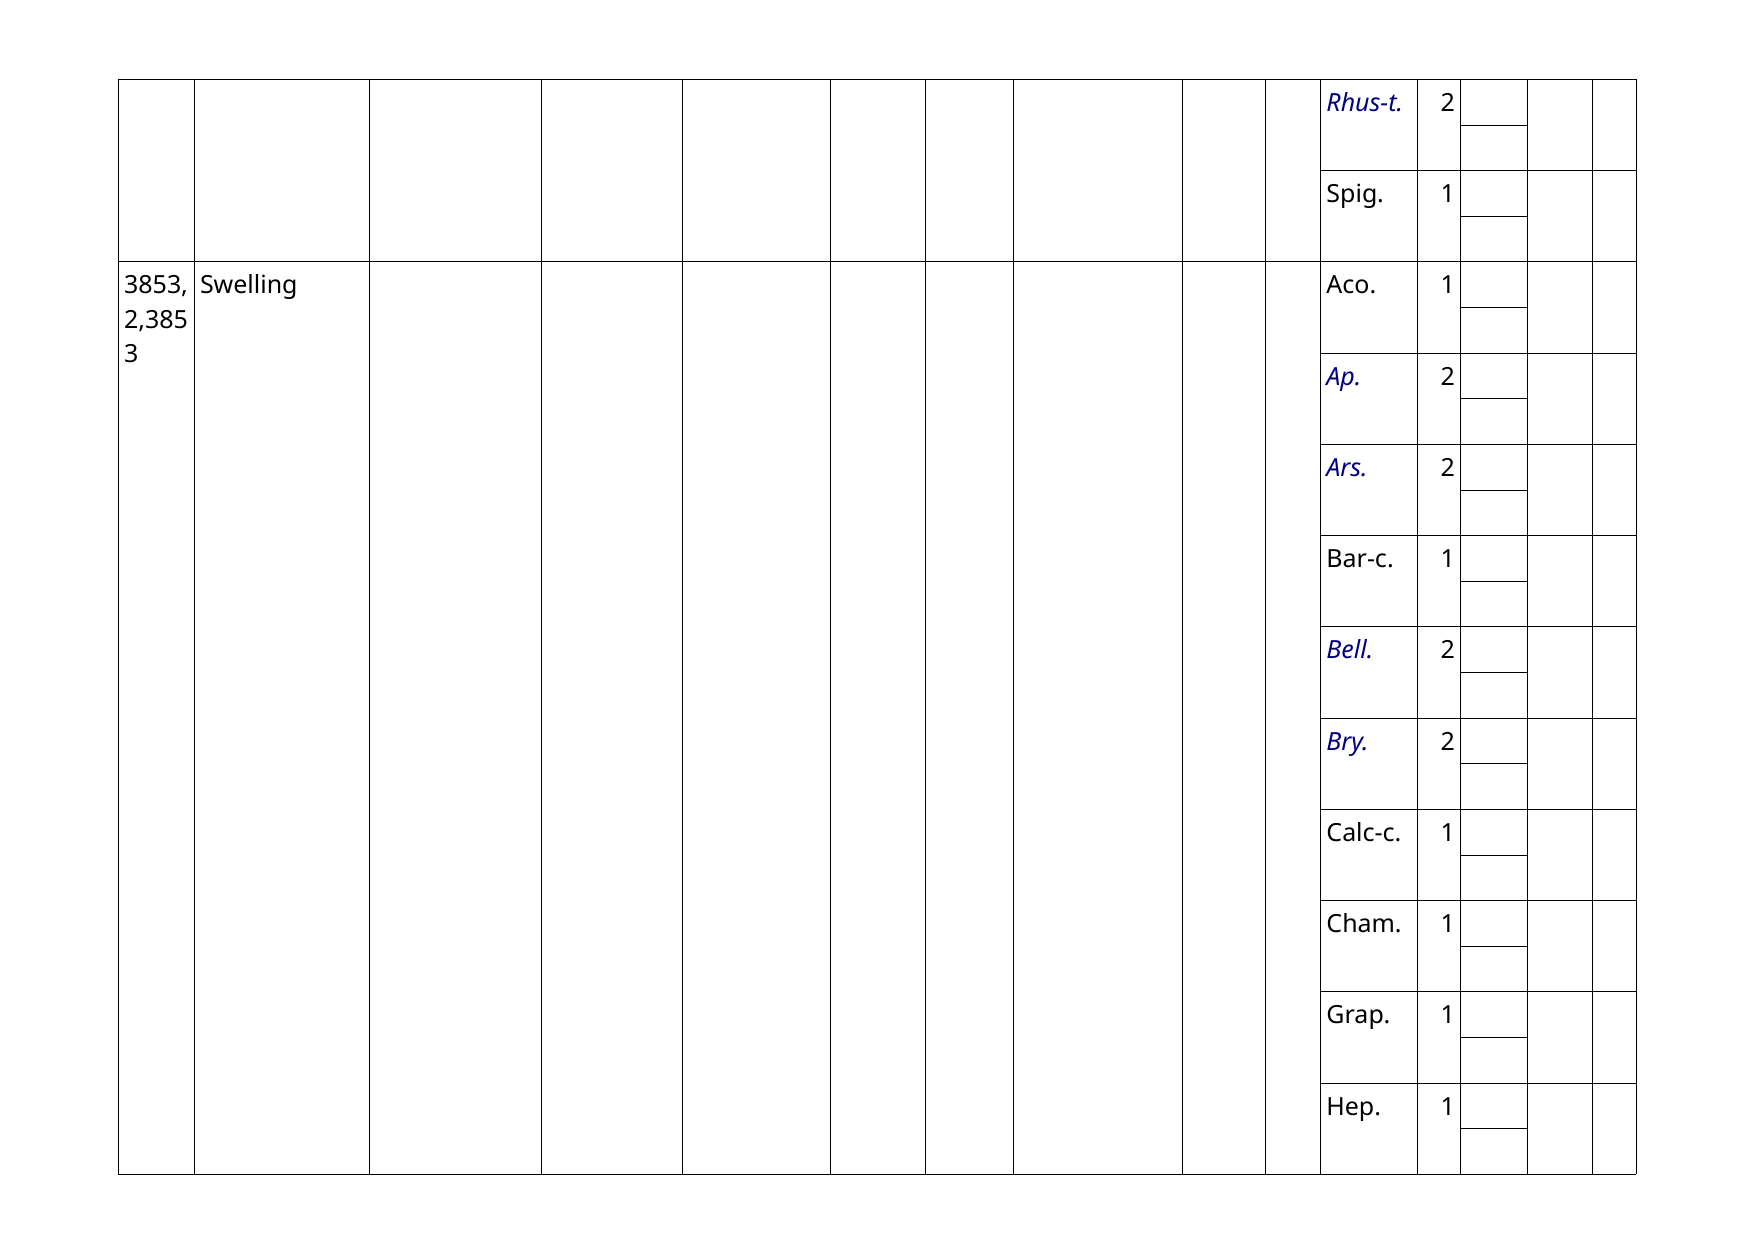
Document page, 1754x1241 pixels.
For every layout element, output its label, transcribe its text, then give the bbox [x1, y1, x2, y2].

table_cell [1593, 171, 1636, 261]
table_cell 2 [1418, 719, 1460, 809]
table_cell [1593, 1084, 1636, 1174]
table_cell [926, 262, 1013, 1174]
table_cell [683, 262, 830, 1174]
table_cell [542, 80, 682, 261]
table_cell [1461, 308, 1527, 353]
table_cell [1528, 810, 1592, 900]
table_cell [1593, 901, 1636, 991]
table_cell [1461, 719, 1527, 763]
table_cell [1183, 262, 1265, 1174]
table_cell 1 [1418, 810, 1460, 900]
table_cell [831, 80, 925, 261]
table_cell 1 [1418, 171, 1460, 261]
table_cell [1266, 262, 1320, 1174]
table_cell [1461, 947, 1527, 991]
table_cell [1528, 445, 1592, 535]
table_cell 2 [1418, 627, 1460, 718]
table_cell Bell. [1321, 627, 1417, 718]
table_cell [1461, 992, 1527, 1037]
table_cell [119, 80, 194, 261]
table_cell [1528, 171, 1592, 261]
table_cell [1461, 491, 1527, 535]
table_cell [1528, 1084, 1592, 1174]
table_cell Bar-c. [1321, 536, 1417, 626]
table_cell Ap. [1321, 354, 1417, 444]
table_cell [1528, 719, 1592, 809]
table_cell [1593, 719, 1636, 809]
table_cell [1528, 901, 1592, 991]
table_cell [1014, 80, 1182, 261]
table_cell [1593, 627, 1636, 718]
table_cell 1 [1418, 1084, 1460, 1174]
table_cell [195, 80, 369, 261]
table_cell [1461, 80, 1527, 124]
table_cell [1593, 80, 1636, 170]
table_cell [1461, 354, 1527, 398]
table_cell [542, 262, 682, 1174]
table_cell [1461, 171, 1527, 216]
table_cell Bry. [1321, 719, 1417, 809]
table_cell [1461, 582, 1527, 626]
table_cell [1593, 810, 1636, 900]
table_cell [1461, 1038, 1527, 1083]
table_cell [1528, 536, 1592, 626]
table_cell [370, 262, 541, 1174]
table_cell 1 [1418, 262, 1460, 353]
table_cell [1014, 262, 1182, 1174]
table_cell Grap. [1321, 992, 1417, 1083]
table_cell [1593, 536, 1636, 626]
table_cell 1 [1418, 536, 1460, 626]
table_cell Calc-c. [1321, 810, 1417, 900]
table_cell [1461, 445, 1527, 489]
table_cell [370, 80, 541, 261]
table_cell 2 [1418, 354, 1460, 444]
table_cell [1183, 80, 1265, 261]
table_cell Hep. [1321, 1084, 1417, 1174]
table_cell [1461, 262, 1527, 307]
table_cell 1 [1418, 992, 1460, 1083]
table_cell 2 [1418, 445, 1460, 535]
table_cell [1593, 262, 1636, 353]
table_cell [683, 80, 830, 261]
table_cell [1593, 354, 1636, 444]
table_cell 3853,2,3853 [119, 262, 194, 1174]
table_cell [1528, 627, 1592, 718]
table_cell [831, 262, 925, 1174]
table_cell [1461, 764, 1527, 809]
table_cell Ars. [1321, 445, 1417, 535]
table_cell [1528, 262, 1592, 353]
table_cell [1593, 992, 1636, 1083]
table_cell Spig. [1321, 171, 1417, 261]
table_cell Rhus-t. [1321, 80, 1417, 170]
table_cell [1593, 445, 1636, 535]
table_cell Cham. [1321, 901, 1417, 991]
table_cell [1528, 80, 1592, 170]
table_cell [1461, 217, 1527, 261]
table_cell [1461, 1129, 1527, 1174]
table_cell [1461, 627, 1527, 672]
table_cell [1461, 901, 1527, 946]
table_cell [1461, 810, 1527, 854]
table_cell Swelling [195, 262, 369, 1174]
table_cell [1266, 80, 1320, 261]
table_cell [1461, 399, 1527, 444]
table_cell [1461, 1084, 1527, 1128]
table_cell 2 [1418, 80, 1460, 170]
table_cell [1528, 354, 1592, 444]
table_cell [1461, 673, 1527, 718]
table_cell [1461, 126, 1527, 170]
table_cell [926, 80, 1013, 261]
table_cell [1461, 856, 1527, 900]
table_cell [1461, 536, 1527, 581]
table_cell 1 [1418, 901, 1460, 991]
table_cell Aco. [1321, 262, 1417, 353]
table_cell [1528, 992, 1592, 1083]
